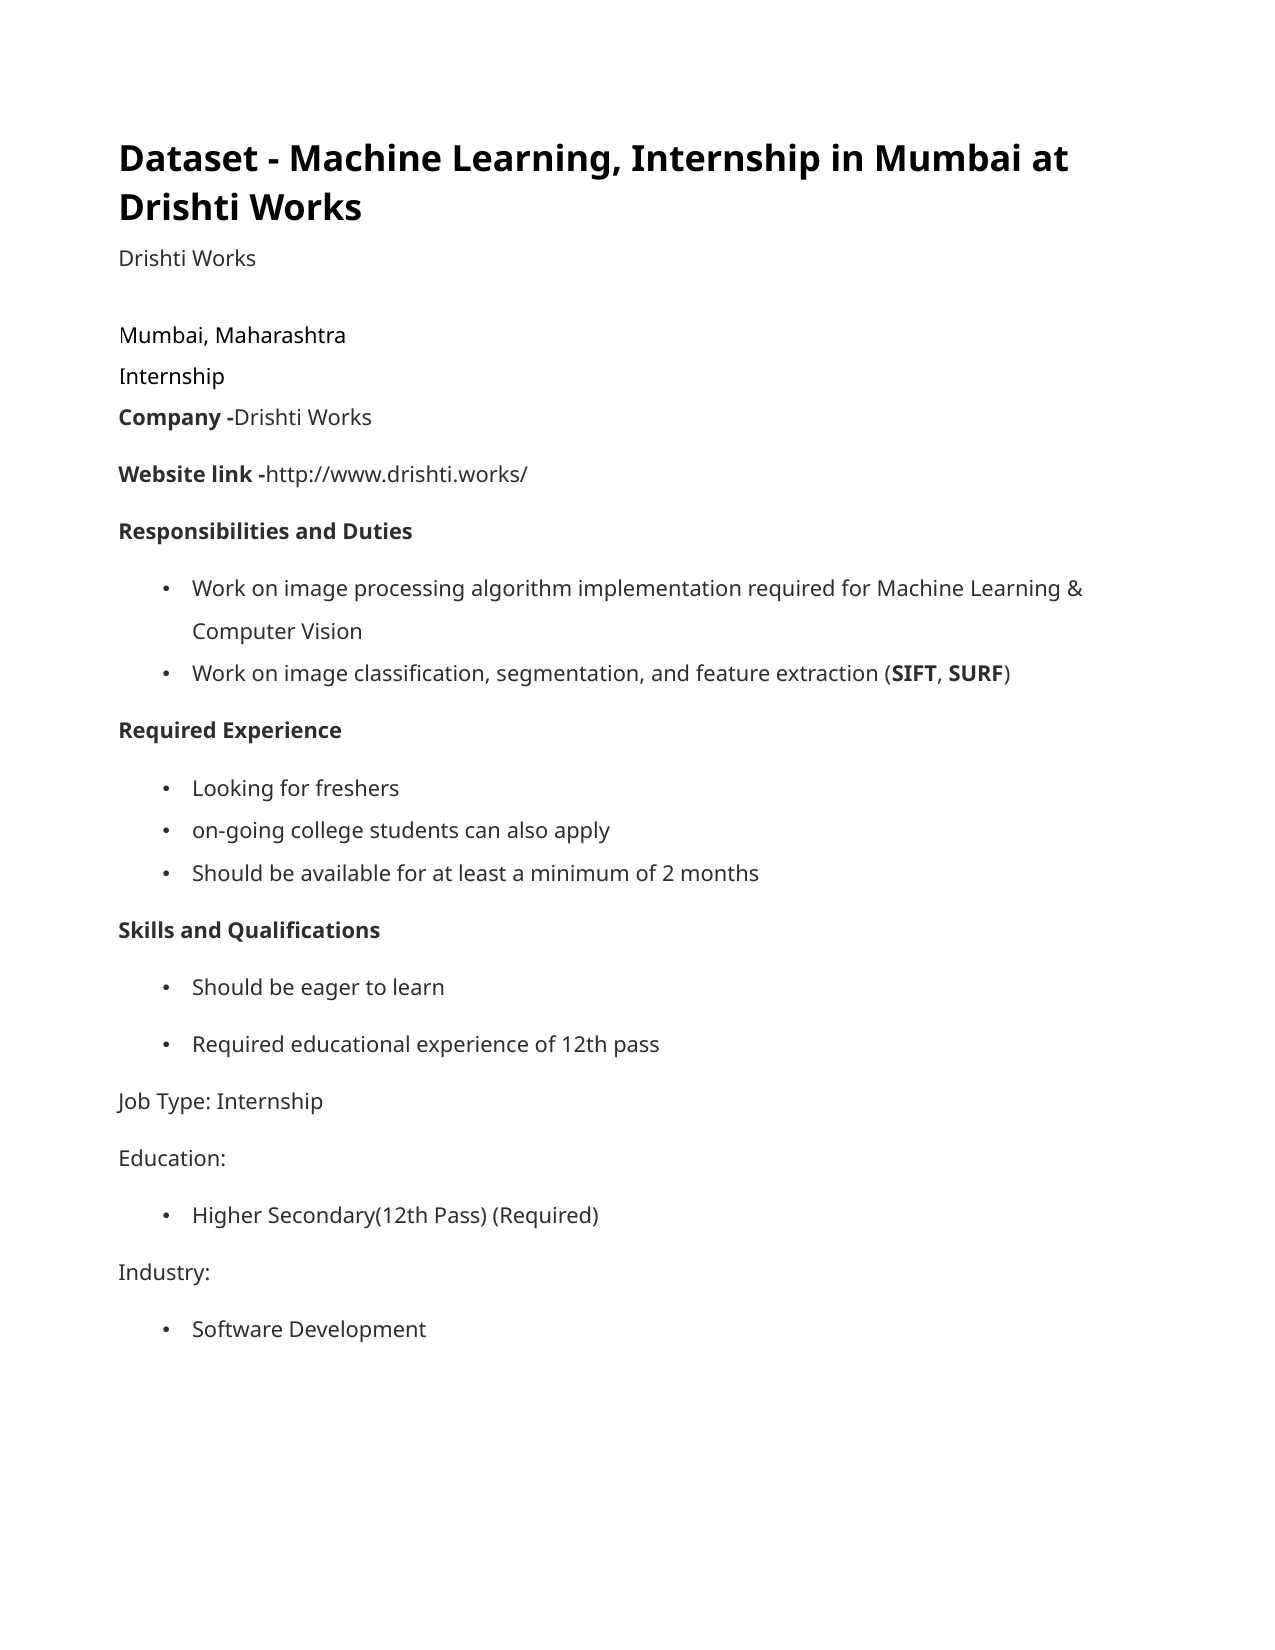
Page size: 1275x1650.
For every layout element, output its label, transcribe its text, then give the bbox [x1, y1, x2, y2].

text Internship [118, 361, 1157, 391]
list Work on image classification, segmentation, and feature extraction (SIFT, SURF) [162, 658, 1157, 688]
list Required educational experience of 12th pass [162, 1029, 1157, 1059]
text Education: [118, 1143, 1157, 1173]
text Industry: [118, 1257, 1157, 1287]
subtitle Dataset - Machine Learning, Internship in Mumbai at Drishti Works [118, 133, 1157, 231]
list on-going college students can also apply [162, 815, 1157, 845]
list Looking for freshers [162, 773, 1157, 802]
text Mumbai, Maharashtra [118, 320, 1157, 350]
text Responsibilities and Duties [118, 516, 1157, 546]
text Drishti Works [118, 243, 1157, 273]
list Software Development [162, 1314, 1157, 1344]
list Should be eager to learn [162, 972, 1157, 1002]
text Company -Drishti Works [118, 402, 1157, 432]
list Work on image processing algorithm implementation required for Machine Learning & Computer Vision [162, 573, 1157, 646]
text Skills and Qualifications [118, 915, 1157, 944]
list Should be available for at least a minimum of 2 months [162, 858, 1157, 887]
text Website link -http://www.drishti.works/ [118, 459, 1157, 489]
text Required Experience [118, 716, 1157, 745]
list Higher Secondary(12th Pass) (Required) [162, 1200, 1157, 1230]
text Job Type: Internship [118, 1086, 1157, 1116]
